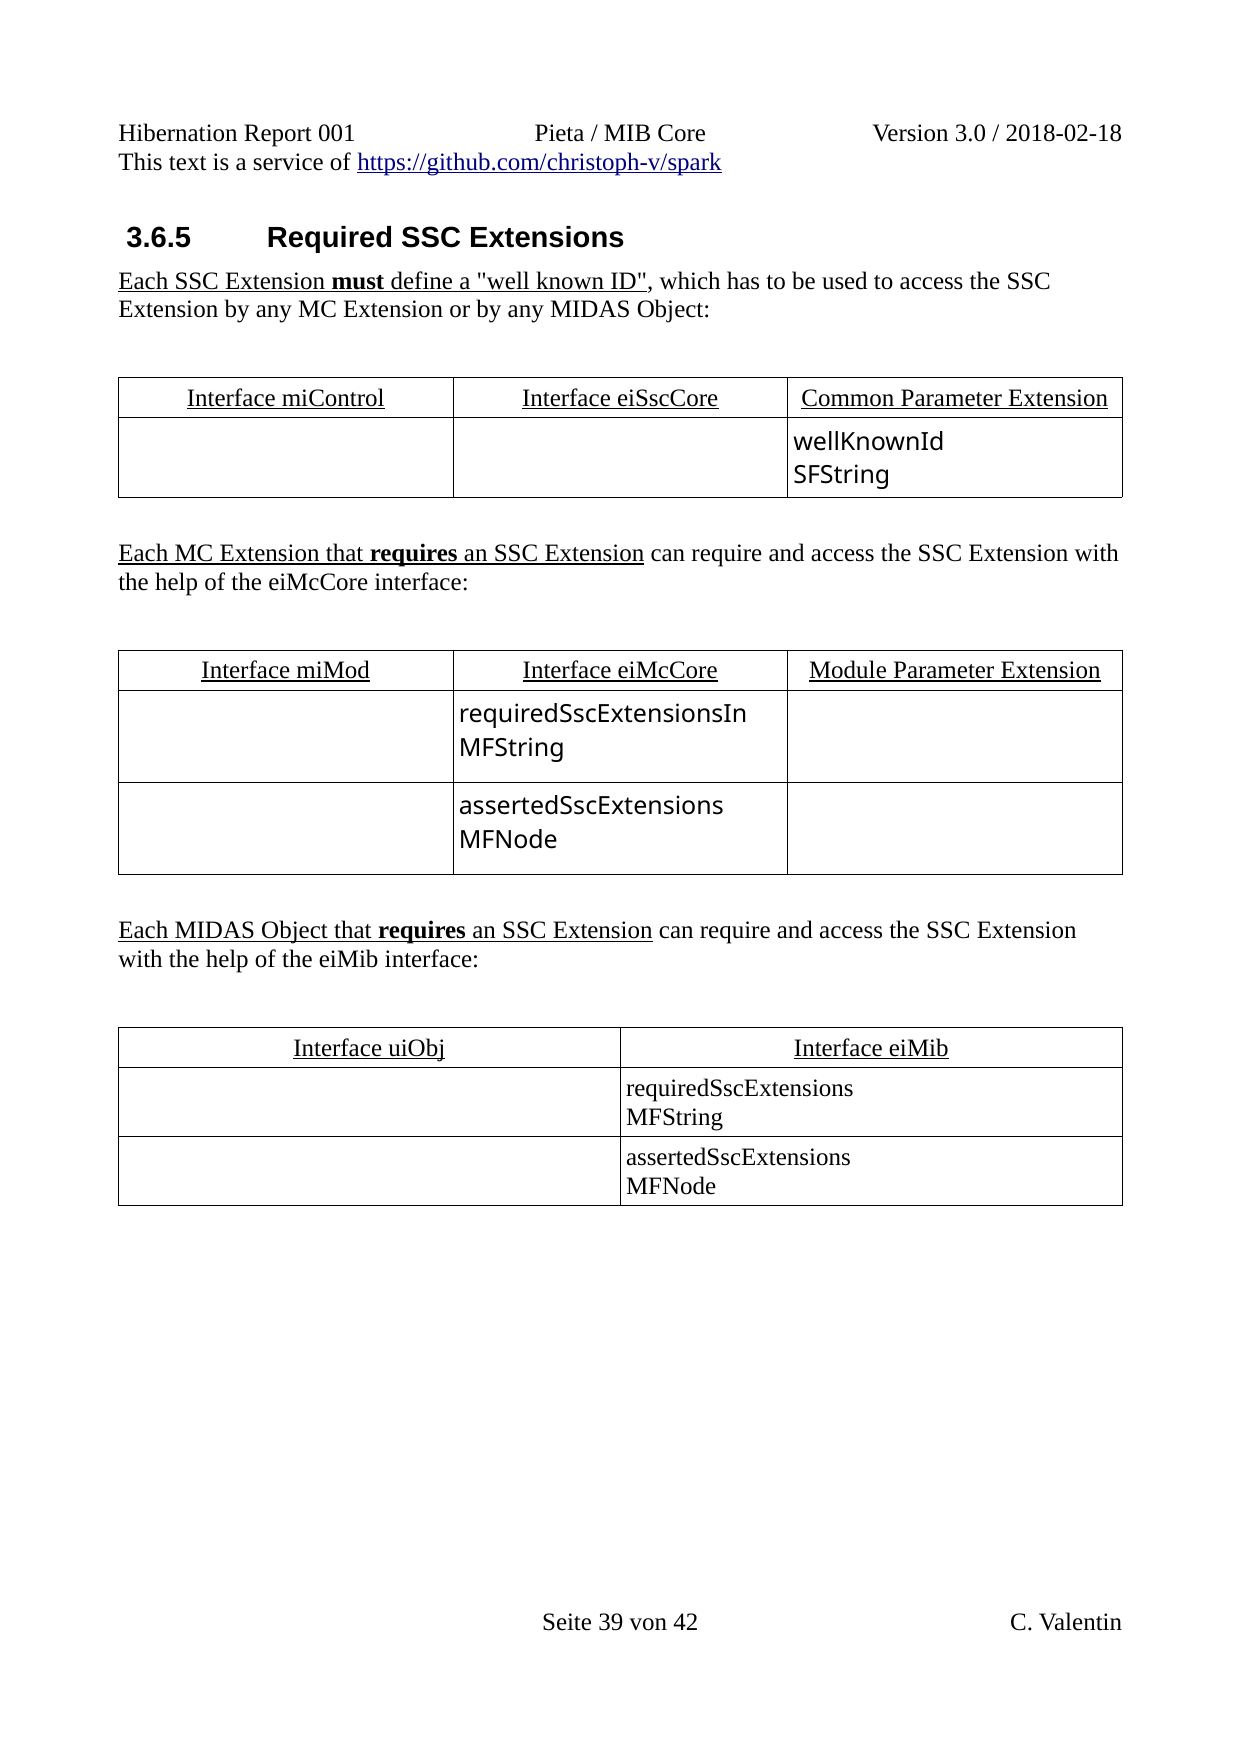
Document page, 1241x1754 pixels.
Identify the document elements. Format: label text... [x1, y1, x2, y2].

subtitle Required SSC Extensions [118, 220, 1122, 253]
text Each MIDAS Object that requires an SSC Extension can require and access the SSC Extension with the help of the eiMib interface: [118, 916, 1122, 973]
table_cell requiredSscExtensions MFString [621, 1068, 1122, 1136]
table_cell assertedSscExtensions MFNode [621, 1137, 1122, 1205]
table_header Common Parameter Extension [788, 378, 1122, 417]
table_header Module Parameter Extension [788, 651, 1122, 690]
table_cell [119, 1137, 620, 1205]
table_cell wellKnownId SFString [788, 418, 1122, 497]
table_cell [119, 691, 453, 782]
table_cell [119, 418, 453, 497]
table_header Interface eiMcCore [454, 651, 787, 690]
table_cell [119, 783, 453, 874]
table_cell [788, 783, 1122, 874]
table_cell assertedSscExtensions MFNode [454, 783, 787, 874]
table_cell [454, 418, 787, 497]
text Each SSC Extension must define a "well known ID", which has to be used to access the SSC Extension by any MC Extension or by any MIDAS Object: [118, 266, 1122, 323]
table_header Interface eiMib [621, 1028, 1122, 1067]
table_cell [788, 691, 1122, 782]
table_cell requiredSscExtensionsIn MFString [454, 691, 787, 782]
table_header Interface miControl [119, 378, 453, 417]
table_header Interface miMod [119, 651, 453, 690]
table_cell [119, 1068, 620, 1136]
table_header Interface uiObj [119, 1028, 620, 1067]
table_header Interface eiSscCore [454, 378, 787, 417]
text Each MC Extension that requires an SSC Extension can require and access the SSC Extension with the help of the eiMcCore interface: [118, 538, 1122, 596]
